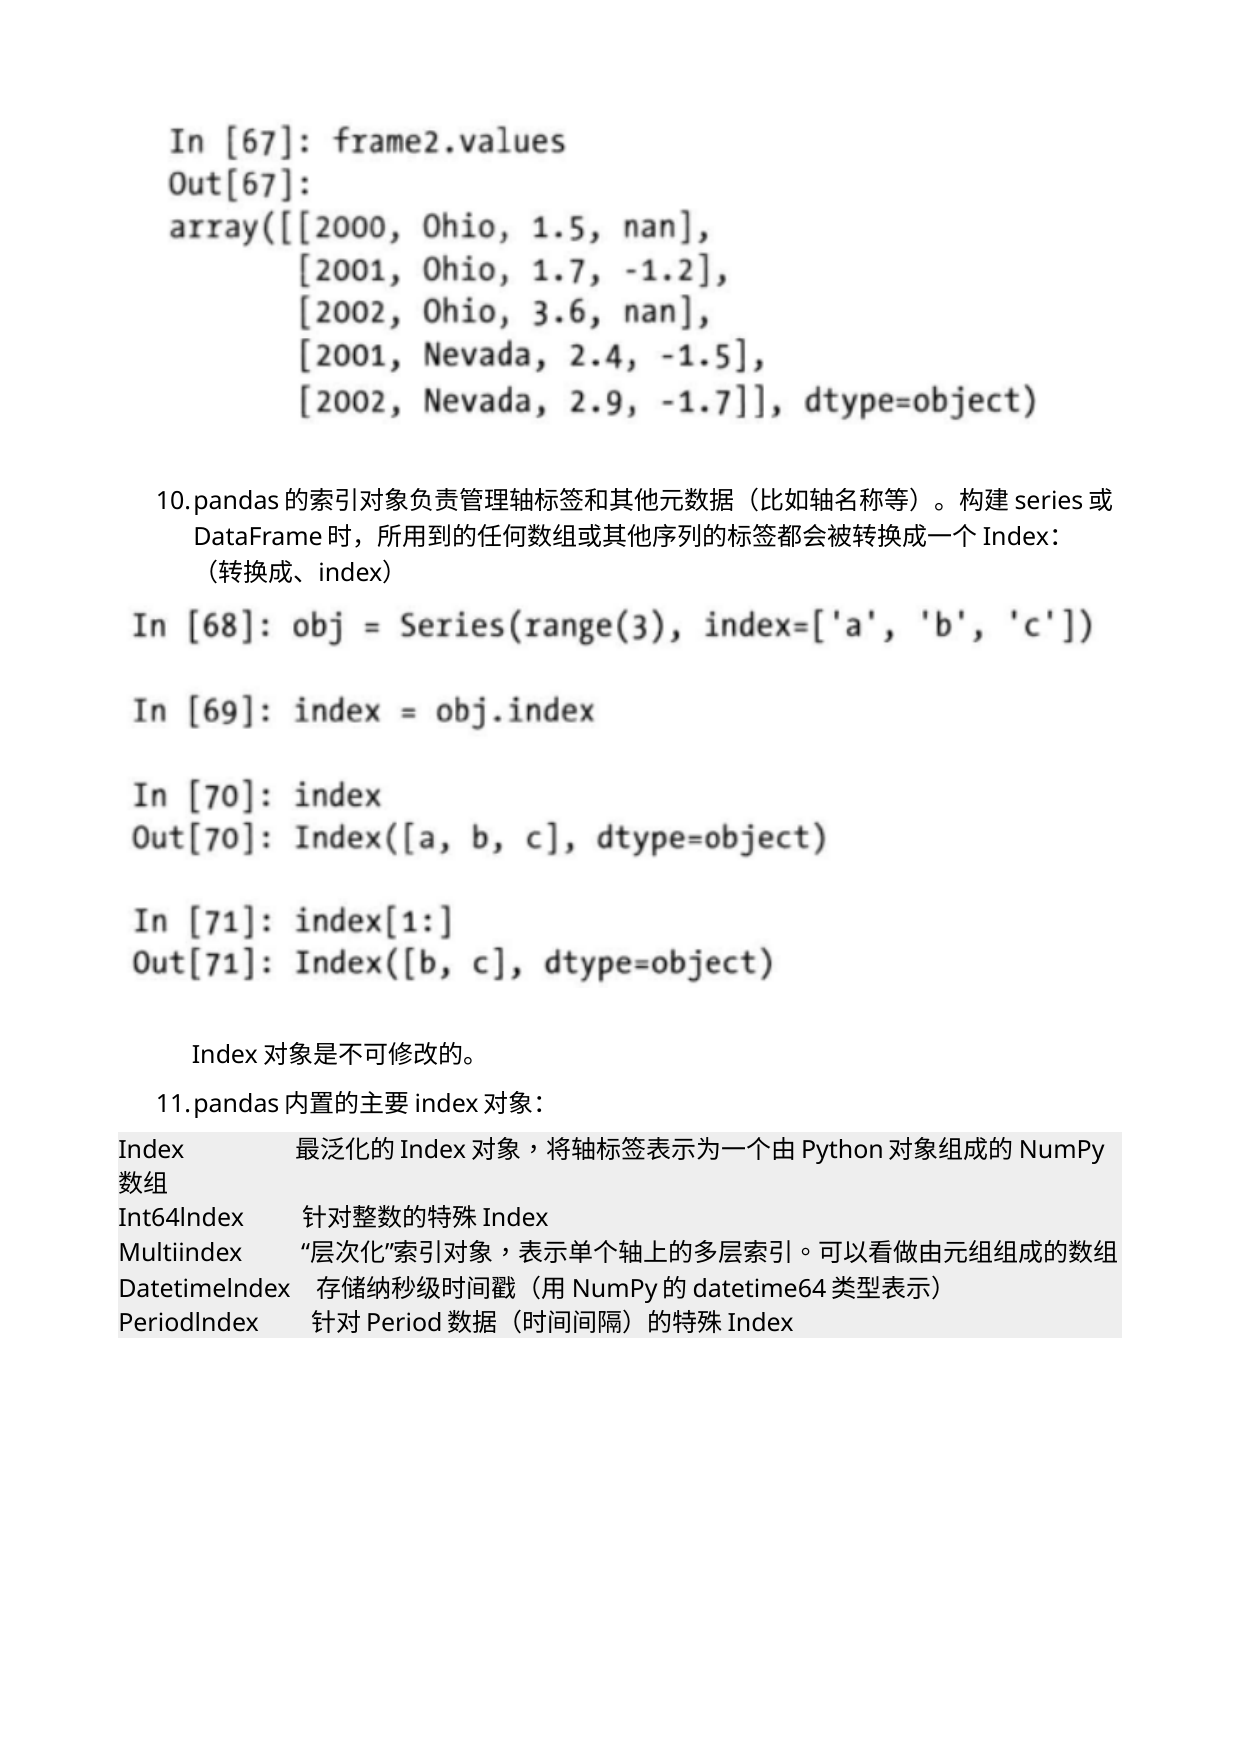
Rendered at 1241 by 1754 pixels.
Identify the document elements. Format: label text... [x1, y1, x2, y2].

picture [160, 118, 1080, 434]
picture [118, 601, 1123, 988]
list pandas内置的主要index对象： [156, 1083, 1122, 1119]
text Index对象是不可修改的。 [118, 1034, 1122, 1071]
list pandas的索引对象负责管理轴标签和其他元数据（比如轴名称等）。构建series或DataFrame时，所用到的任何数组或其他序列的标签都会被转换成一个Index：（转换成、index） [156, 480, 1122, 589]
table_header Index 最泛化的Index对象，将轴标签表示为一个由Python对象组成的NumPy 数组 Int64lndex 针对整数的特殊Index Multiindex “层次化”索引对象，表示单个轴上的多层索引。可以看做由元组组成的数组 Datetimelndex 存储纳秒级时间戳（用NumPy的datetime64类型表示） Periodlndex 针对Period数据（时间间隔）的特殊Index [118, 1132, 1122, 1338]
